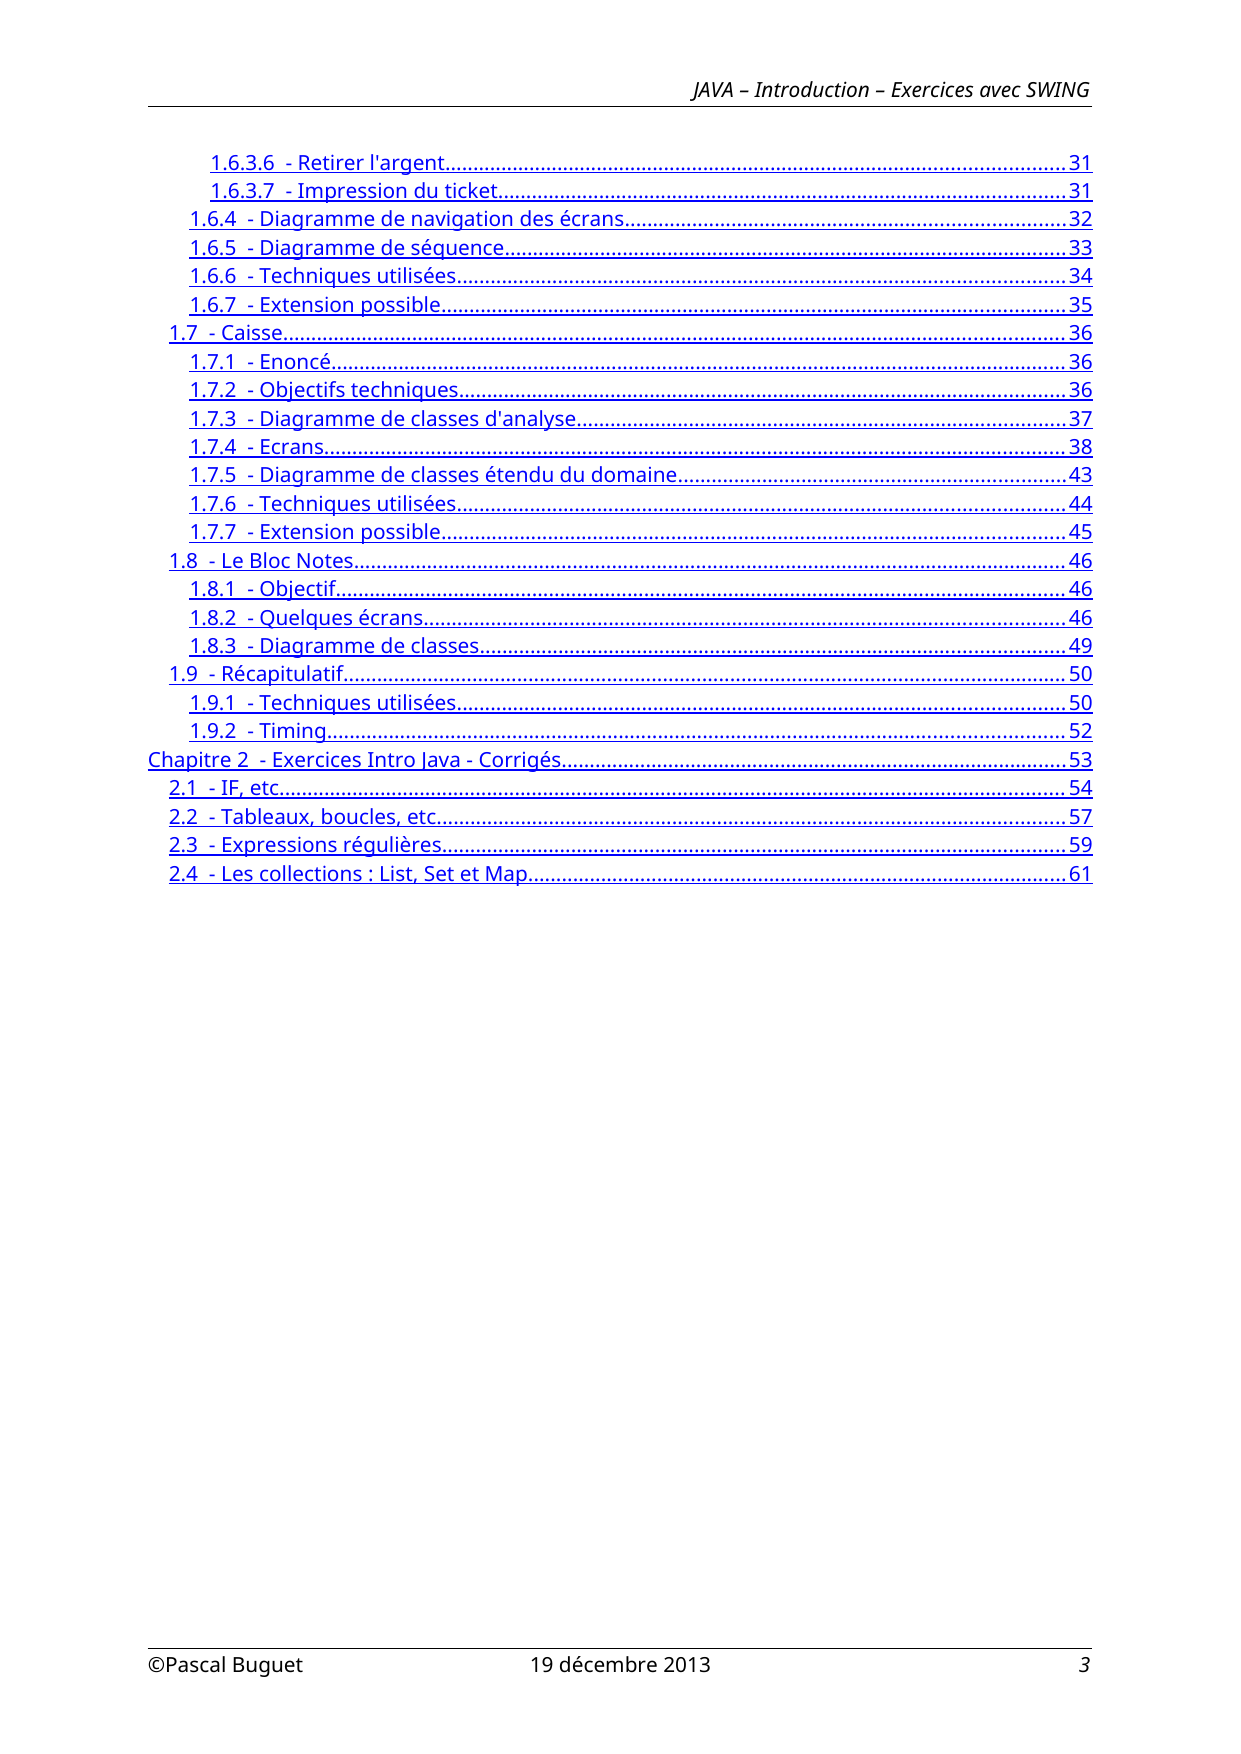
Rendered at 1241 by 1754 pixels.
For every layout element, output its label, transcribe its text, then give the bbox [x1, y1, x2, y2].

text 1.8 - Le Bloc Notes 46 [168, 546, 1092, 570]
text 1.6.6 - Techniques utilisées 34 [189, 261, 1092, 286]
text 1.8.1 - Objectif 46 [189, 574, 1092, 598]
text 1.9.2 - Timing 52 [189, 716, 1092, 741]
text [168, 798, 1092, 802]
text 1.7.7 - Extension possible 45 [189, 517, 1092, 542]
text 1.9 - Récapitulatif 50 [168, 659, 1092, 684]
text [168, 855, 1092, 859]
text 2.3 - Expressions régulières 59 [168, 830, 1092, 854]
text 2.2 - Tableaux, boucles, etc 57 [168, 802, 1092, 826]
text 1.7 - Caisse 36 [168, 318, 1092, 342]
text 1.6.5 - Diagramme de séquence 33 [189, 233, 1092, 257]
text Chapitre 2 - Exercices Intro Java - Corrigés 53 [148, 745, 1092, 769]
text 1.6.3.6 - Retirer l'argent 31 [210, 148, 1092, 172]
text [168, 343, 1092, 347]
text 1.6.3.7 - Impression du ticket 31 [210, 176, 1092, 200]
text 1.7.2 - Objectifs techniques 36 [189, 375, 1092, 399]
text 1.9.1 - Techniques utilisées 50 [189, 688, 1092, 712]
text 1.7.6 - Techniques utilisées 44 [189, 489, 1092, 513]
text 1.7.5 - Diagramme de classes étendu du domaine 43 [189, 461, 1092, 485]
text 2.4 - Les collections : List, Set et Map 61 [168, 859, 1092, 883]
text 1.6.7 - Extension possible 35 [189, 290, 1092, 314]
text 2.1 - IF, etc 54 [168, 773, 1092, 797]
text 1.7.3 - Diagramme de classes d'analyse 37 [189, 404, 1092, 428]
text 1.7.1 - Enoncé 36 [189, 347, 1092, 371]
text 1.8.3 - Diagramme de classes 49 [189, 631, 1092, 655]
text 1.8.2 - Quelques écrans 46 [189, 603, 1092, 627]
text 1.7.4 - Ecrans 38 [189, 432, 1092, 456]
text 1.6.4 - Diagramme de navigation des écrans 32 [189, 204, 1092, 229]
